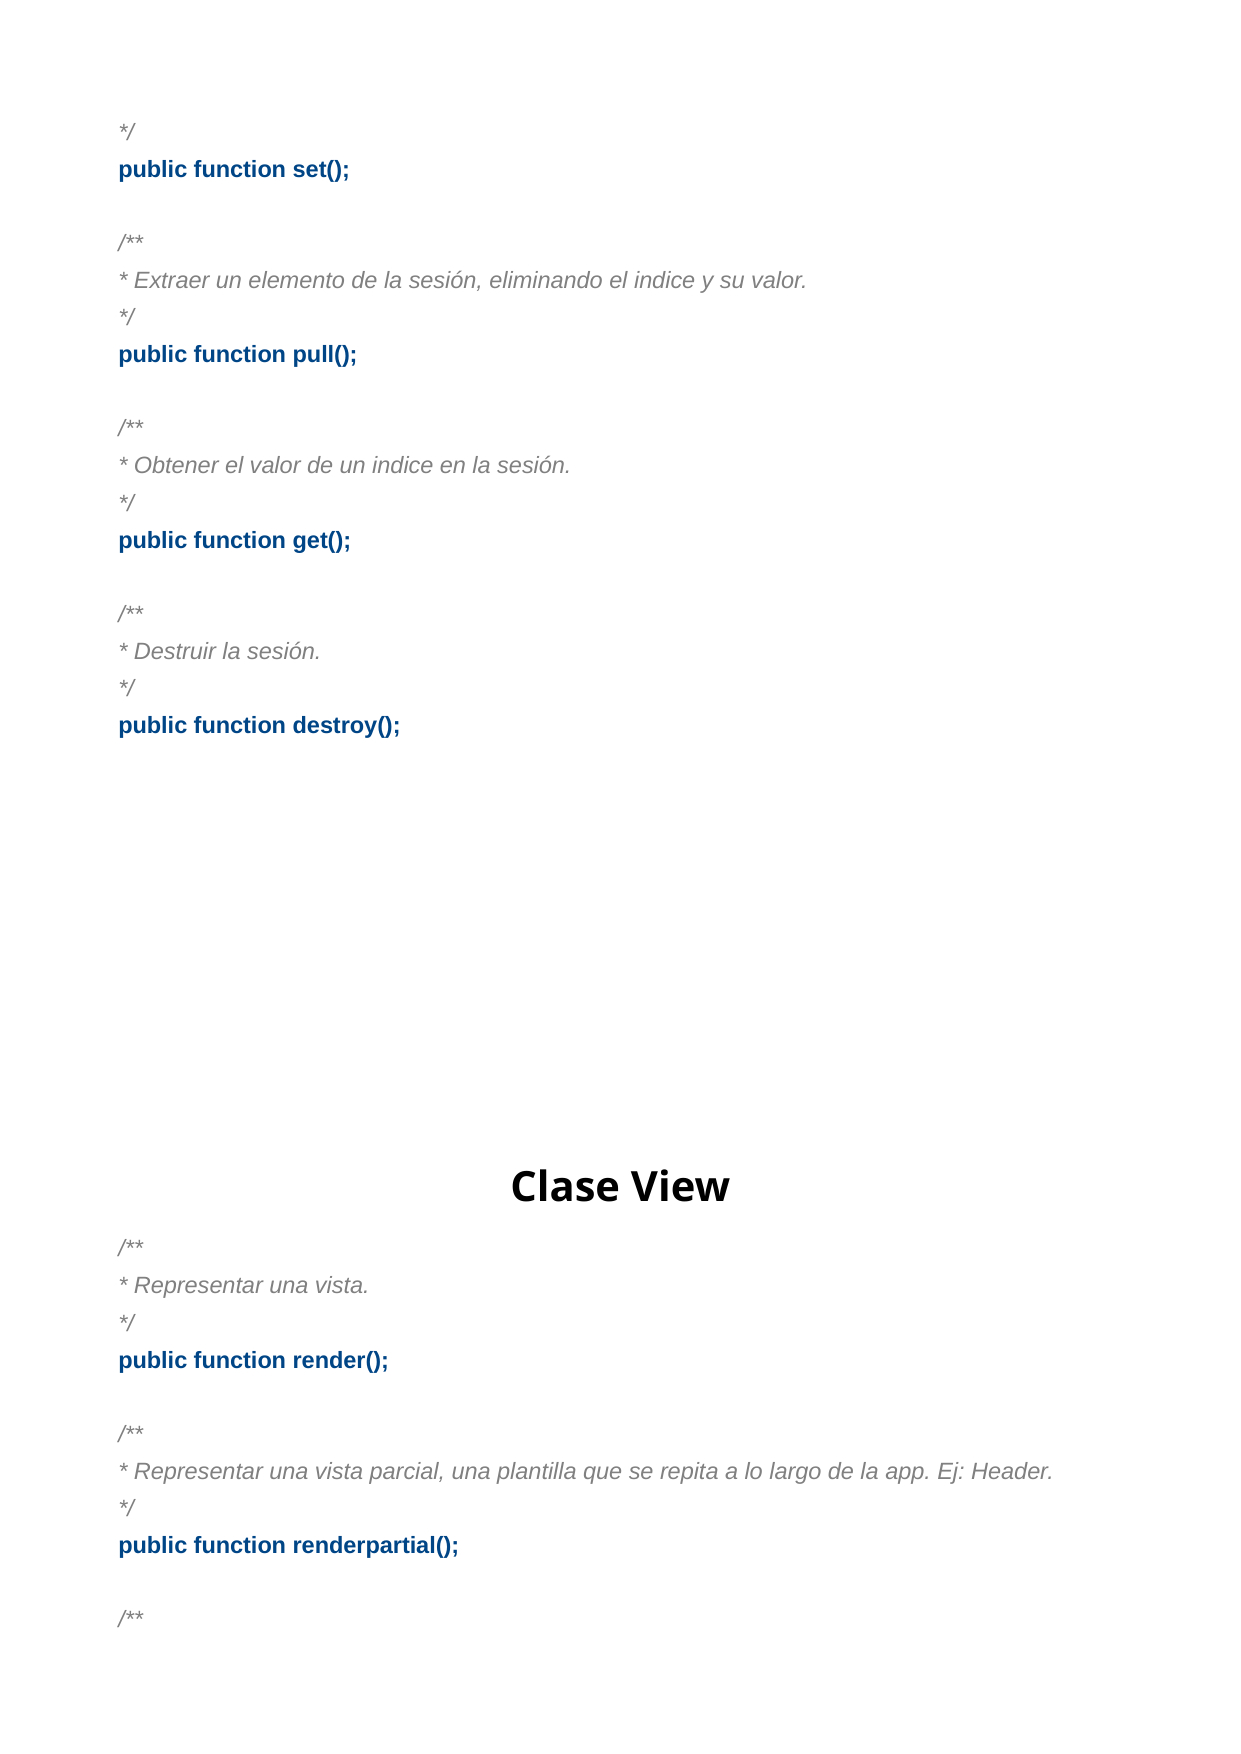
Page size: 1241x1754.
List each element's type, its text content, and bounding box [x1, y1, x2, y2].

text /** [118, 415, 1122, 442]
text /** [118, 1420, 1122, 1447]
text /** [118, 229, 1122, 256]
text public function render(); [118, 1346, 1122, 1373]
text /** [118, 1606, 1122, 1632]
text */ [118, 118, 1122, 145]
text public function destroy(); [118, 711, 1122, 738]
text * Obtener el valor de un indice en la sesión. [118, 452, 1122, 479]
text * Representar una vista parcial, una plantilla que se repita a lo largo de la app. Ej: Header. [118, 1457, 1122, 1484]
text */ [118, 1494, 1122, 1521]
text * Representar una vista. [118, 1272, 1122, 1299]
text * Extraer un elemento de la sesión, eliminando el indice y su valor. [118, 266, 1122, 293]
text public function pull(); [118, 341, 1122, 367]
text /** [118, 600, 1122, 627]
text Clase View [118, 1156, 1122, 1213]
text */ [118, 674, 1122, 701]
text */ [118, 1309, 1122, 1336]
text /** [118, 1235, 1122, 1262]
text public function set(); [118, 155, 1122, 182]
text */ [118, 489, 1122, 516]
text public function renderpartial(); [118, 1531, 1122, 1558]
text public function get(); [118, 526, 1122, 553]
text */ [118, 303, 1122, 330]
text * Destruir la sesión. [118, 637, 1122, 664]
